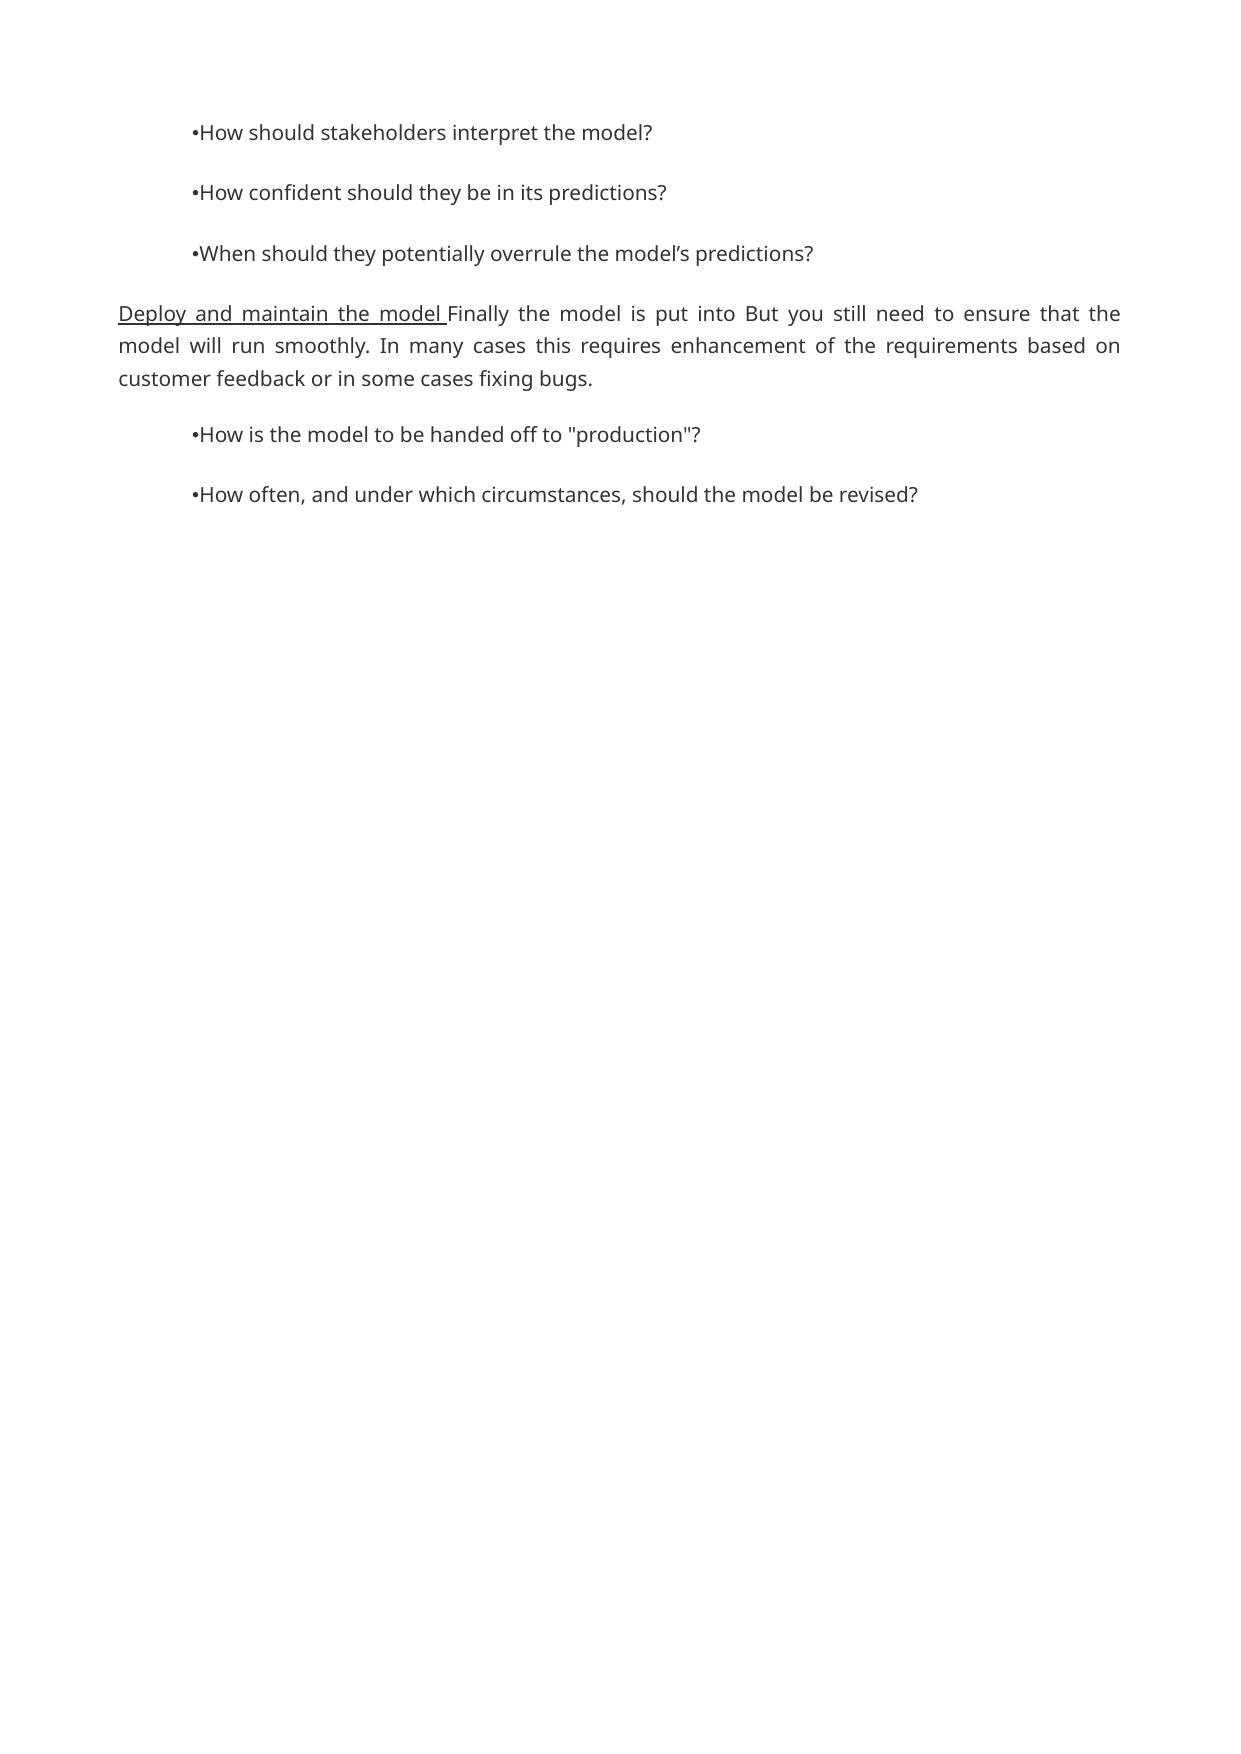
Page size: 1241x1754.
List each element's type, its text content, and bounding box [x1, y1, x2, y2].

list When should they potentially overrule the model’s predictions? [118, 239, 1122, 267]
list How often, and under which circumstances, should the model be revised? [118, 481, 1122, 509]
list How confident should they be in its predictions? [118, 178, 1122, 207]
list How is the model to be handed off to "production"? [118, 420, 1122, 449]
list How should stakeholders interpret the model? [118, 118, 1122, 147]
text Deploy and maintain the model Finally the model is put into But you still need to ensure that the model will run smoothly. In many cases this requires enhancement of the requirements based on customer feedback or in some cases fixing bugs. [118, 299, 1122, 393]
